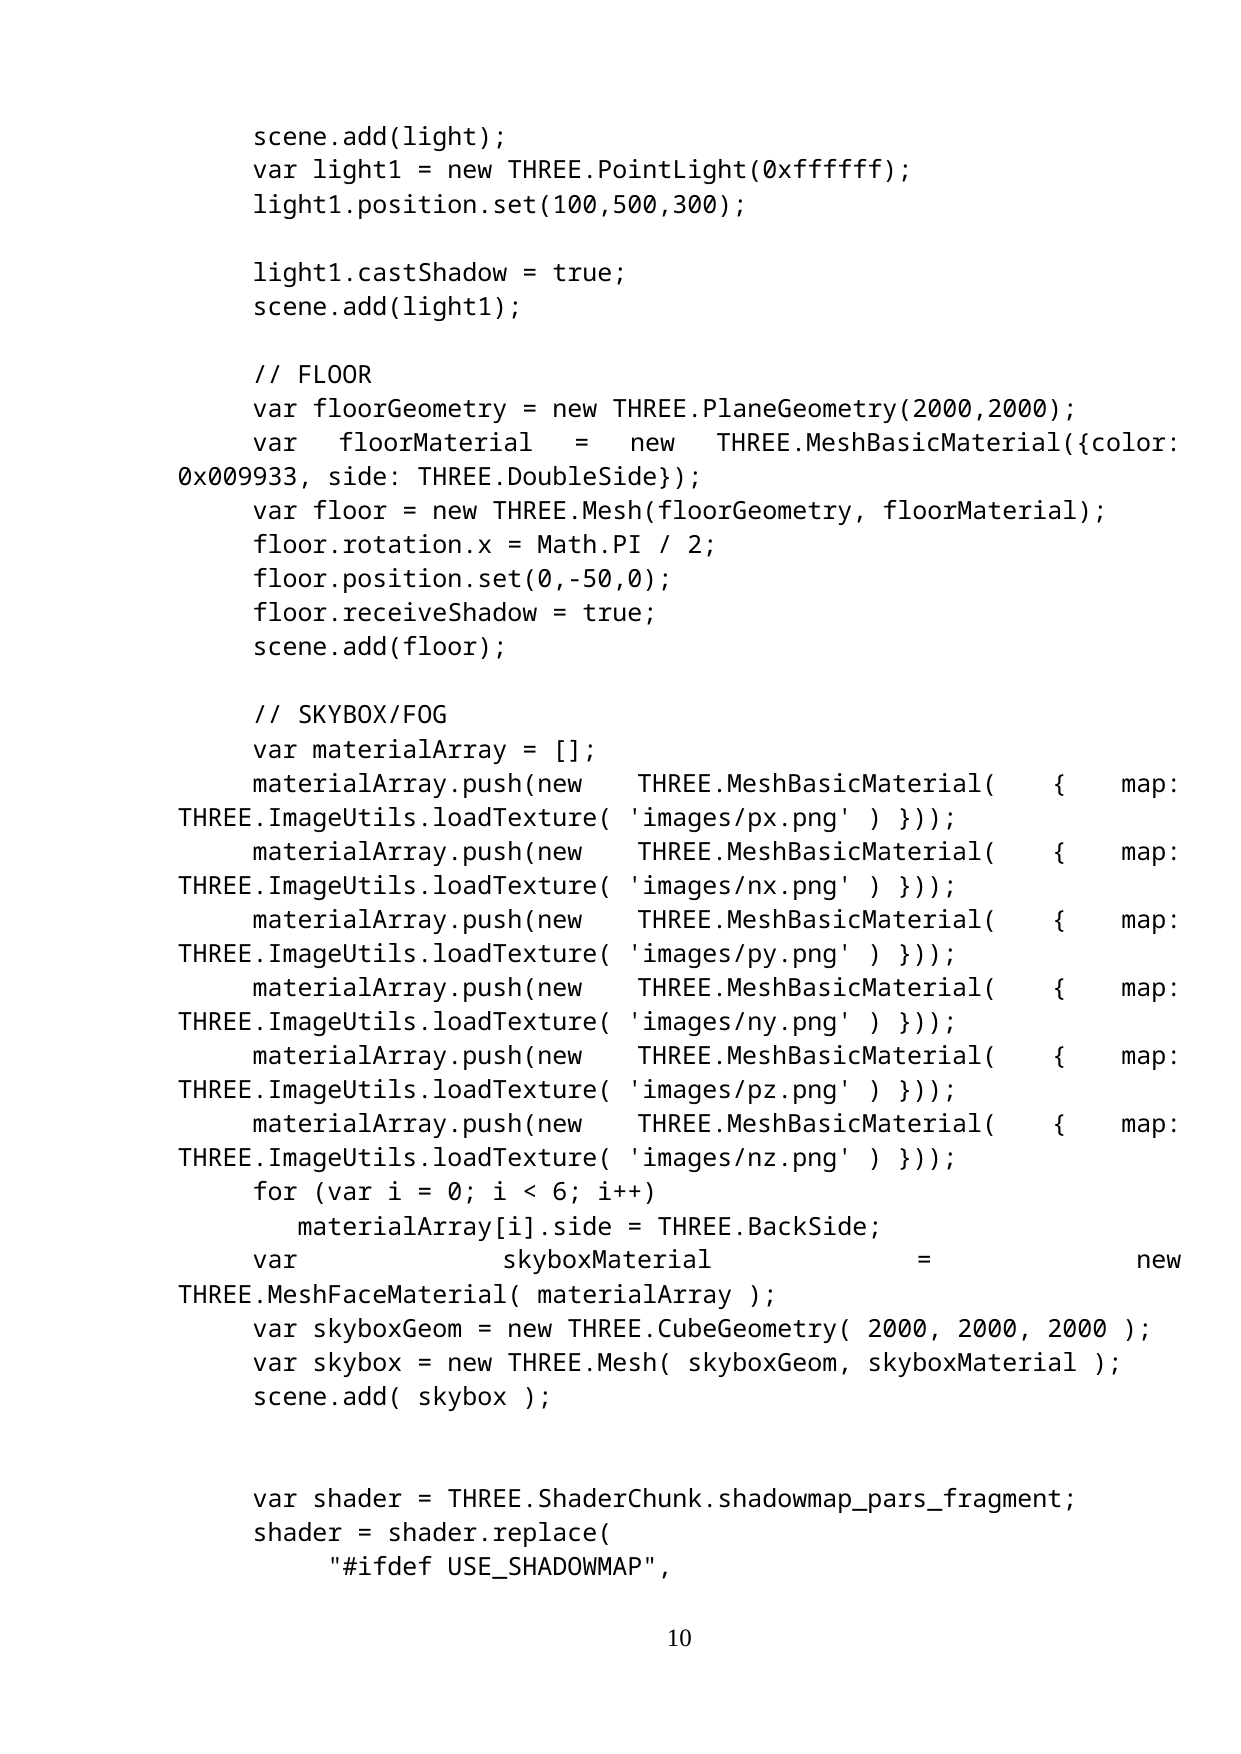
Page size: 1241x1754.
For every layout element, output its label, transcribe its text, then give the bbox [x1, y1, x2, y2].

text floor.receiveShadow = true; [177, 595, 1181, 629]
text var materialArray = []; [177, 731, 1181, 765]
text var skybox = new THREE.Mesh( skyboxGeom, skyboxMaterial ); [177, 1344, 1181, 1378]
text materialArray.push(new THREE.MeshBasicMaterial( { map: THREE.ImageUtils.loadTexture( 'images/px.png' ) })); [177, 765, 1181, 833]
text scene.add( skybox ); [177, 1378, 1181, 1412]
text materialArray.push(new THREE.MeshBasicMaterial( { map: THREE.ImageUtils.loadTexture( 'images/ny.png' ) })); [177, 970, 1181, 1038]
text scene.add(light1); [177, 288, 1181, 322]
text var floorGeometry = new THREE.PlaneGeometry(2000,2000); [177, 391, 1181, 425]
text materialArray.push(new THREE.MeshBasicMaterial( { map: THREE.ImageUtils.loadTexture( 'images/nx.png' ) })); [177, 833, 1181, 902]
text scene.add(floor); [177, 629, 1181, 663]
text var skyboxGeom = new THREE.CubeGeometry( 2000, 2000, 2000 ); [177, 1310, 1181, 1344]
text var light1 = new THREE.PointLight(0xffffff); [177, 152, 1181, 186]
text light1.castShadow = true; [177, 254, 1181, 288]
text shader = shader.replace( [177, 1515, 1181, 1549]
text scene.add(light); [177, 118, 1181, 152]
text floor.rotation.x = Math.PI / 2; [177, 527, 1181, 561]
text var floor = new THREE.Mesh(floorGeometry, floorMaterial); [177, 493, 1181, 527]
text for (var i = 0; i < 6; i++) [177, 1174, 1181, 1208]
text "#ifdef USE_SHADOWMAP", [177, 1549, 1181, 1583]
text var shader = THREE.ShaderChunk.shadowmap_pars_fragment; [177, 1481, 1181, 1515]
text var skyboxMaterial = new THREE.MeshFaceMaterial( materialArray ); [177, 1242, 1181, 1310]
text materialArray[i].side = THREE.BackSide; [177, 1208, 1181, 1242]
text floor.position.set(0,-50,0); [177, 561, 1181, 595]
text // SKYBOX/FOG [177, 697, 1181, 731]
text var floorMaterial = new THREE.MeshBasicMaterial({color: 0x009933, side: THREE.DoubleSide}); [177, 425, 1181, 493]
text materialArray.push(new THREE.MeshBasicMaterial( { map: THREE.ImageUtils.loadTexture( 'images/pz.png' ) })); [177, 1038, 1181, 1106]
text // FLOOR [177, 357, 1181, 391]
text light1.position.set(100,500,300); [177, 186, 1181, 220]
text materialArray.push(new THREE.MeshBasicMaterial( { map: THREE.ImageUtils.loadTexture( 'images/py.png' ) })); [177, 902, 1181, 970]
text materialArray.push(new THREE.MeshBasicMaterial( { map: THREE.ImageUtils.loadTexture( 'images/nz.png' ) })); [177, 1106, 1181, 1174]
